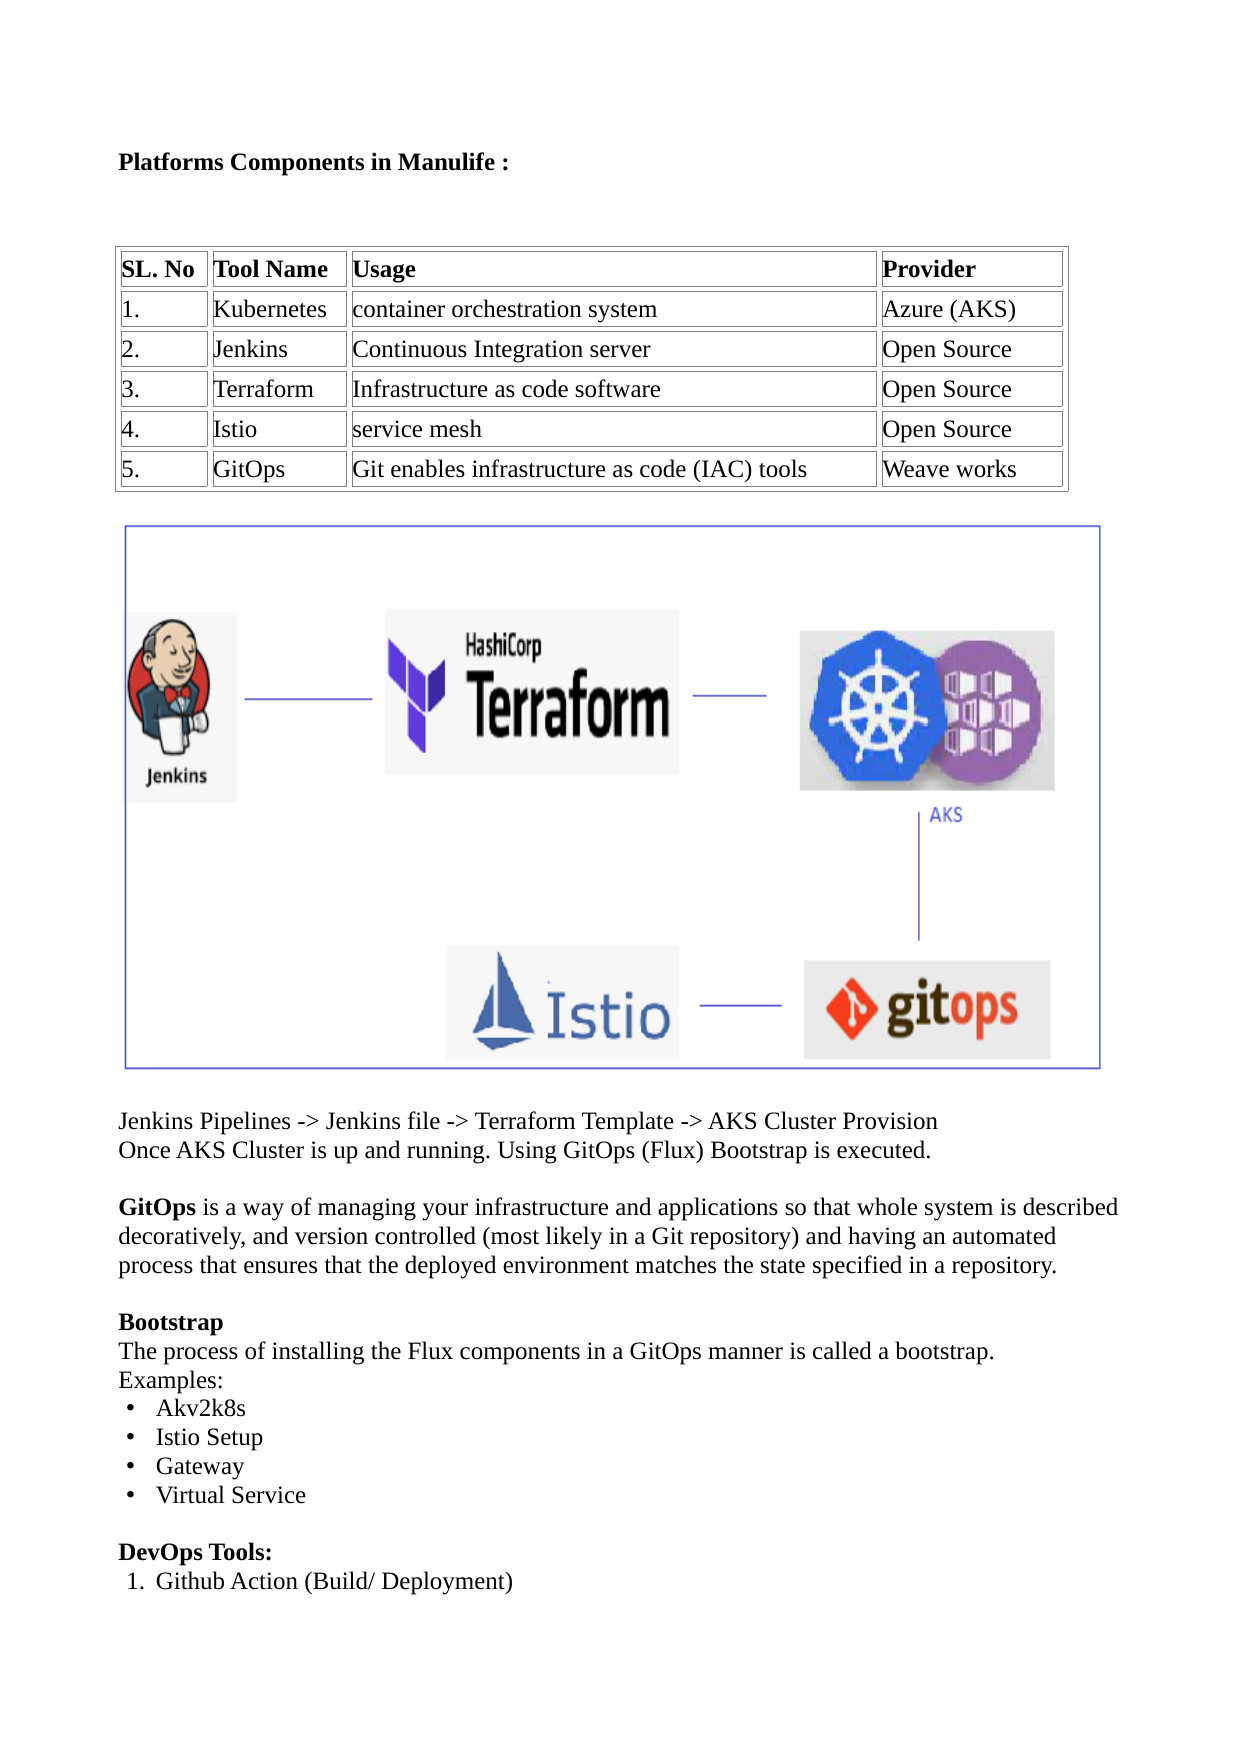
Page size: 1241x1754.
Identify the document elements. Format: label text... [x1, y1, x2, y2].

list Virtual Service [156, 1480, 1122, 1508]
table_cell Kubernetes [210, 286, 349, 326]
table_cell Open Source [879, 406, 1065, 446]
table_header Provider [879, 247, 1065, 286]
table_cell Jenkins [210, 326, 349, 366]
table_cell Continuous Integration server [349, 326, 879, 366]
table_cell service mesh [349, 406, 879, 446]
table_cell Open Source [879, 366, 1065, 406]
text Platforms Components in Manulife : [118, 147, 1122, 176]
table_cell Azure (AKS) [879, 286, 1065, 326]
table_header Usage [349, 247, 879, 286]
table_cell Open Source [879, 326, 1065, 366]
list Gateway [156, 1451, 1122, 1480]
text Jenkins Pipelines -> Jenkins file -> Terraform Template -> AKS Cluster Provision [118, 1106, 1122, 1135]
text DevOps Tools: [118, 1537, 1122, 1566]
table_cell Istio [210, 406, 349, 446]
list Istio Setup [156, 1422, 1122, 1451]
table_cell Git enables infrastructure as code (IAC) tools [349, 446, 879, 486]
table_cell 4. [118, 406, 210, 446]
list Github Action (Build/ Deployment) [156, 1566, 1122, 1595]
table_header SL. No [118, 247, 210, 286]
text Examples: [118, 1365, 1122, 1393]
text Bootstrap [118, 1307, 1122, 1336]
table_cell Infrastructure as code software [349, 366, 879, 406]
table_cell 5. [118, 446, 210, 486]
text Once AKS Cluster is up and running. Using GitOps (Flux) Bootstrap is executed. [118, 1135, 1122, 1163]
text GitOps is a way of managing your infrastructure and applications so that whole system is described decoratively, and version controlled (most likely in a Git repository) and having an automated process that ensures that the deployed environment matches the state specified in a repository. [118, 1192, 1122, 1278]
table_cell Terraform [210, 366, 349, 406]
table_cell container orchestration system [349, 286, 879, 326]
table_header Tool Name [210, 247, 349, 286]
table_cell 1. [118, 286, 210, 326]
list Akv2k8s [156, 1393, 1122, 1422]
table_cell 2. [118, 326, 210, 366]
table_cell GitOps [210, 446, 349, 486]
text The process of installing the Flux components in a GitOps manner is called a bootstrap. [118, 1336, 1122, 1365]
table_cell 3. [118, 366, 210, 406]
table_cell Weave works [879, 446, 1065, 486]
